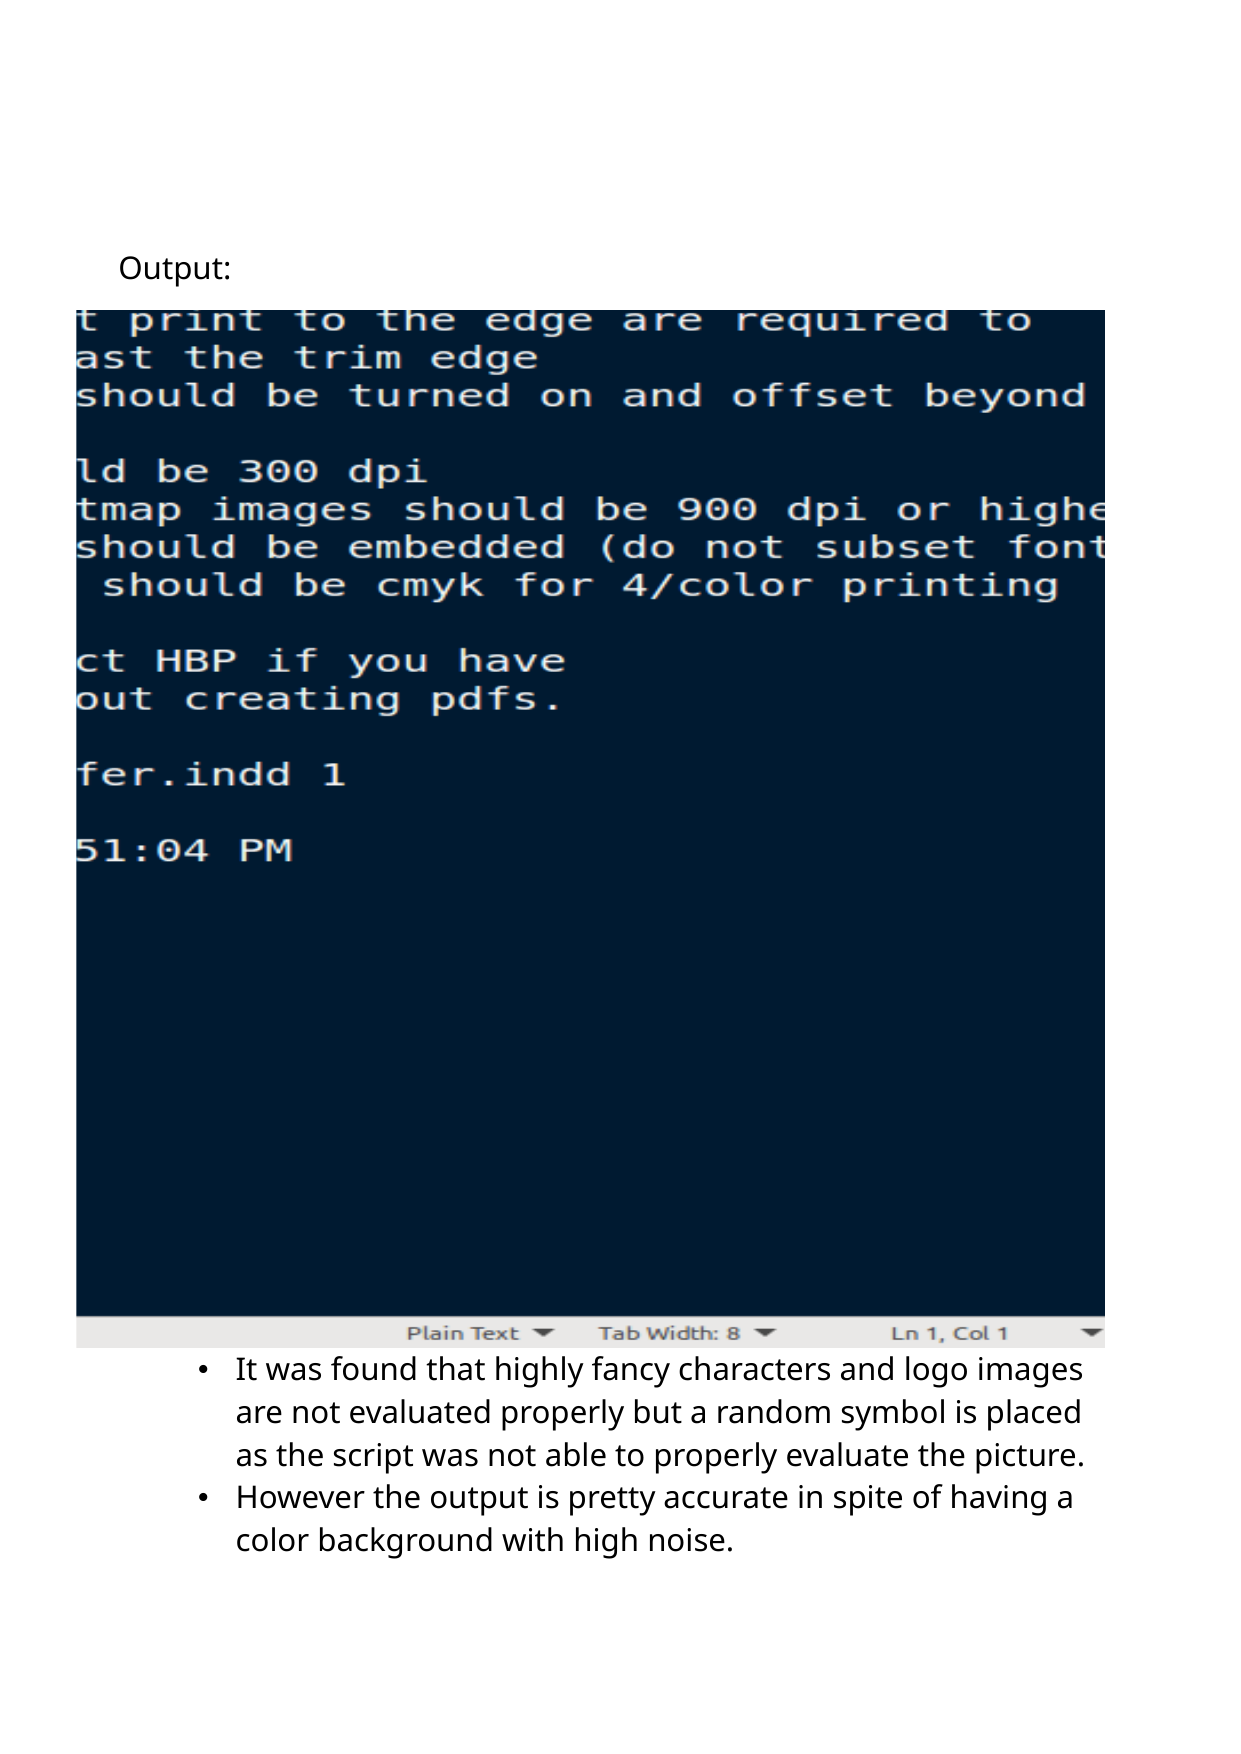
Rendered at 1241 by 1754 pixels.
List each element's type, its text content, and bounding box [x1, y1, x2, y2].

list However the output is pretty accurate in spite of having a color background with high noise. [198, 1475, 1122, 1560]
text Output: [118, 246, 1122, 288]
picture [571, 310, 1105, 1348]
list It was found that highly fancy characters and logo images are not evaluated properly but a random symbol is placed as the script was not able to properly evaluate the picture. [198, 288, 1122, 1475]
